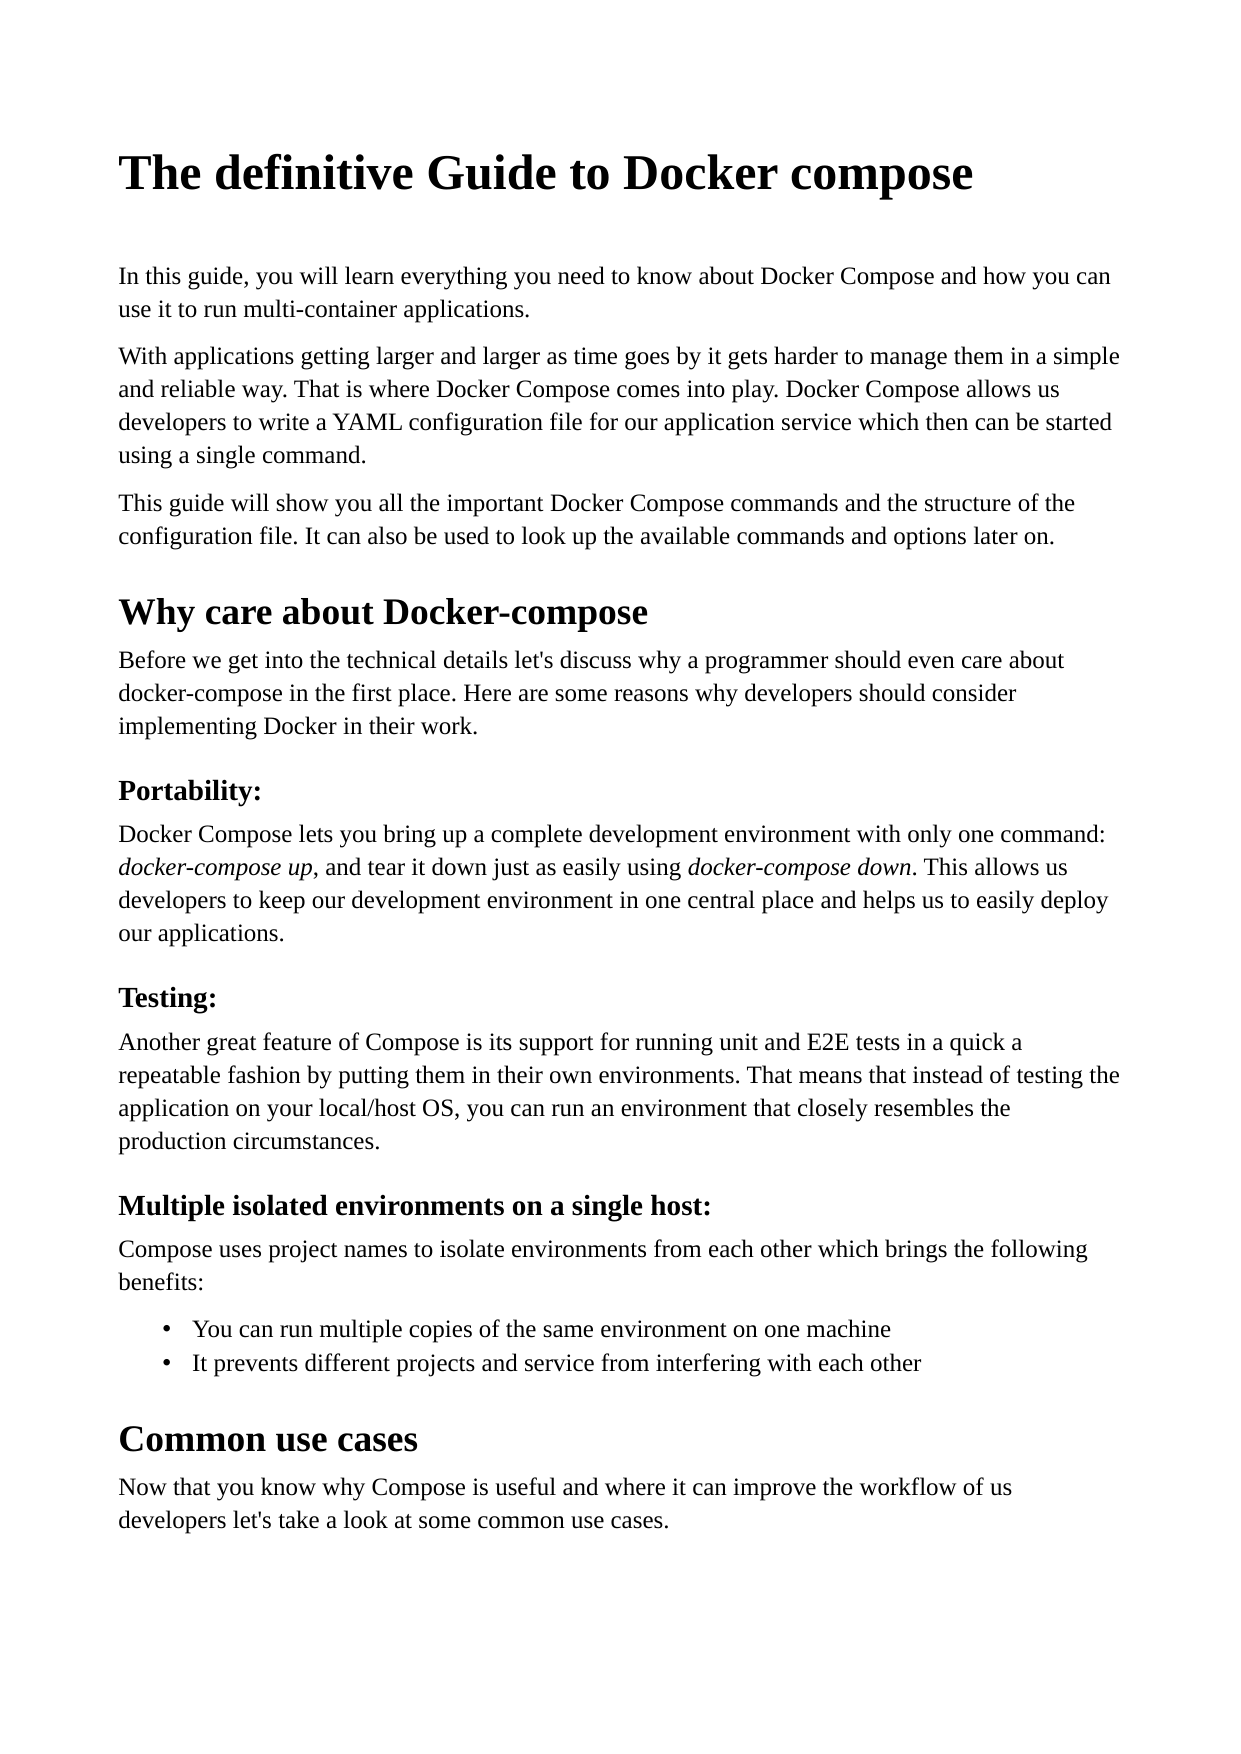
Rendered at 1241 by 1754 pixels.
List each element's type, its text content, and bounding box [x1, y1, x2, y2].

text With applications getting larger and larger as time goes by it gets harder to manage them in a simple and reliable way. That is where Docker Compose comes into play. Docker Compose allows us developers to write a YAML configuration file for our application service which then can be started using a single command. [118, 341, 1122, 469]
list It prevents different projects and service from interfering with each other [162, 1348, 1122, 1376]
subtitle Testing: [118, 981, 1122, 1014]
text Another great feature of Compose is its support for running unit and E2E tests in a quick a repeatable fashion by putting them in their own environments. That means that instead of testing the application on your local/host OS, you can run an environment that closely resembles the production circumstances. [118, 1027, 1122, 1154]
subtitle Why care about Docker-compose [118, 589, 1122, 633]
text Before we get into the technical details let's discuss why a programmer should even care about docker-compose in the first place. Here are some reasons why developers should consider implementing Docker in their work. [118, 645, 1122, 740]
subtitle Portability: [118, 773, 1122, 807]
subtitle Common use cases [118, 1416, 1122, 1459]
list You can run multiple copies of the same environment on one machine [162, 1314, 1122, 1343]
text Docker Compose lets you bring up a complete development environment with only one command: docker-compose up, and tear it down just as easily using docker-compose down. This allows us developers to keep our development environment in one central place and helps us to easily deploy our applications. [118, 819, 1122, 947]
subtitle Multiple isolated environments on a single host: [118, 1188, 1122, 1221]
text In this guide, you will learn everything you need to know about Docker Compose and how you can use it to run multi-container applications. [118, 261, 1122, 322]
text Compose uses project names to isolate environments from each other which brings the following benefits: [118, 1234, 1122, 1296]
subtitle The definitive Guide to Docker compose [118, 143, 1122, 201]
text This guide will show you all the important Docker Compose commands and the structure of the configuration file. It can also be used to look up the available commands and options later on. [118, 488, 1122, 550]
text Now that you know why Compose is useful and where it can improve the workflow of us developers let's take a look at some common use cases. [118, 1472, 1122, 1533]
